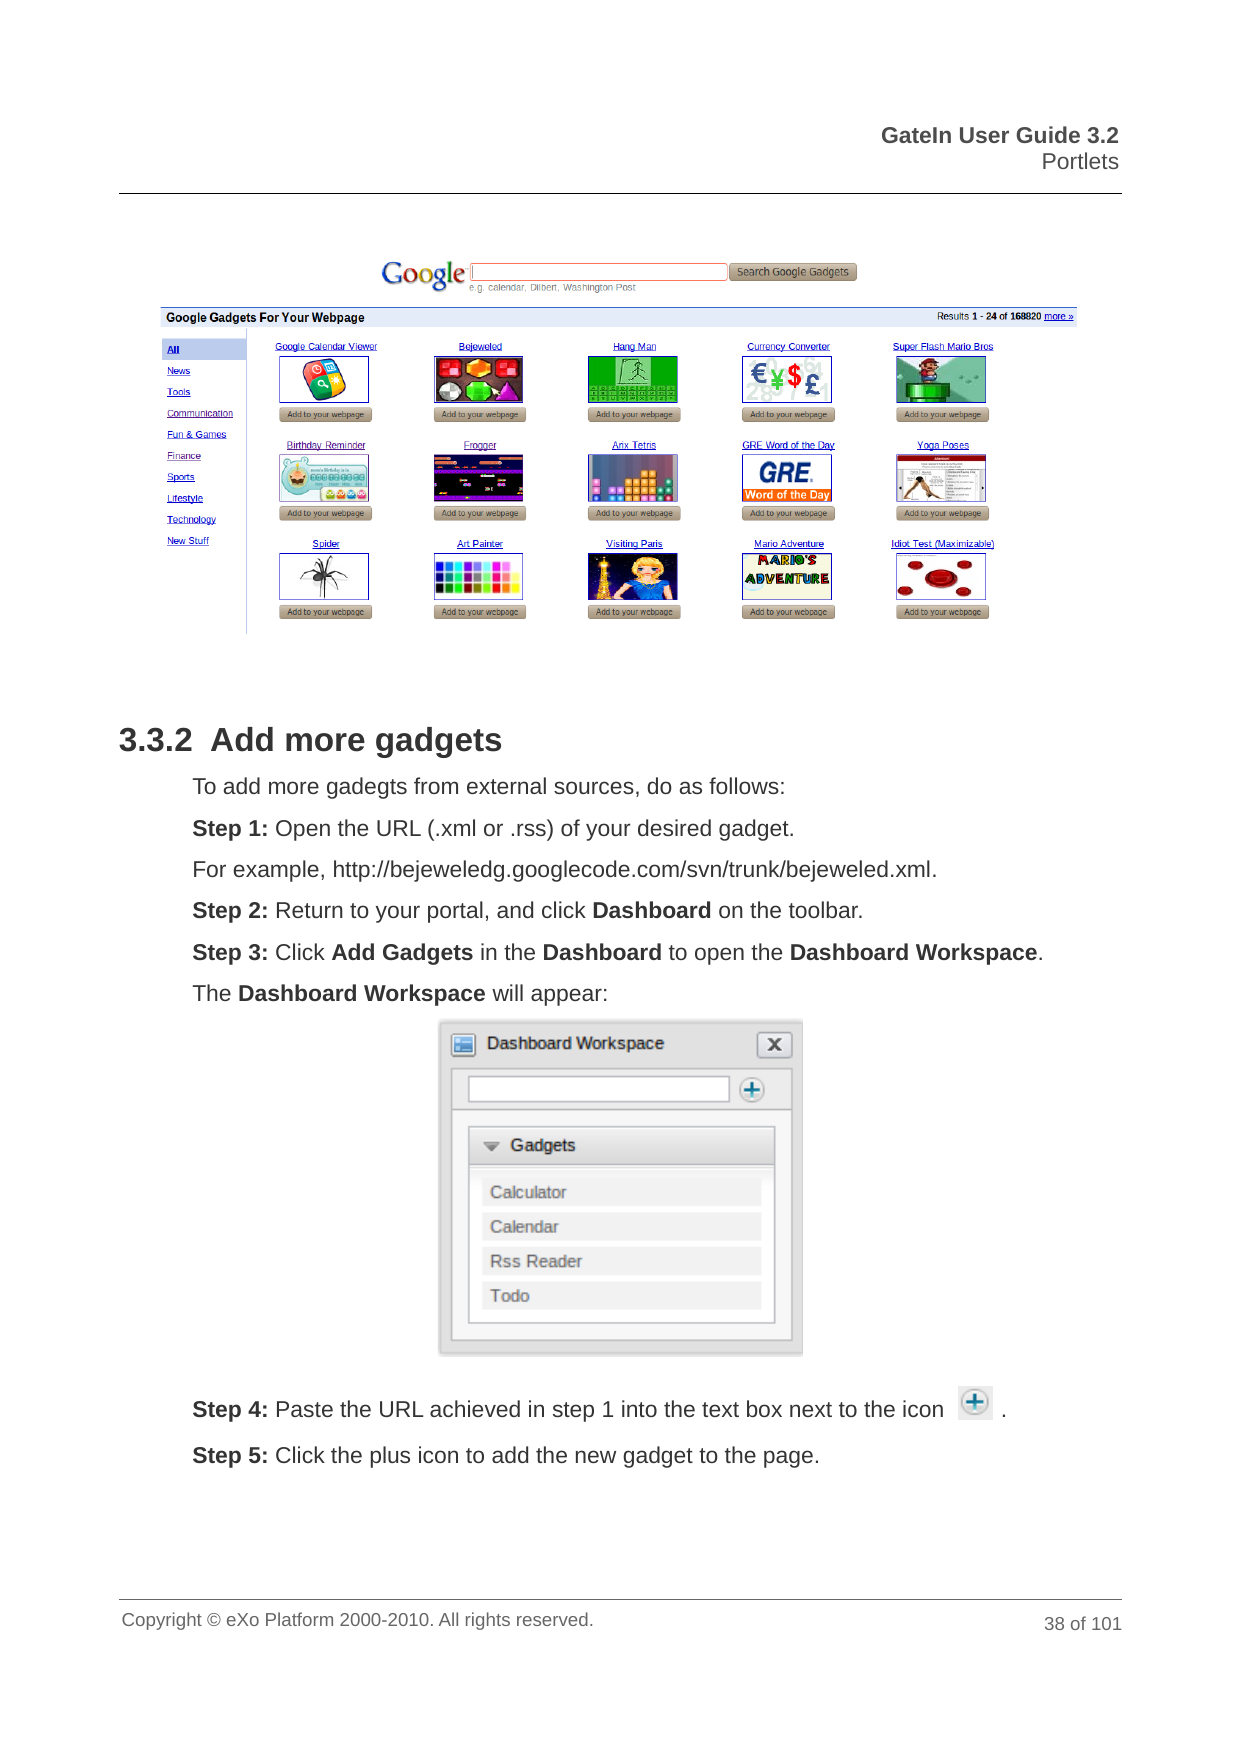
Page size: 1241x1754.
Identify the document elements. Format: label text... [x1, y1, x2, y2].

text Step 5: Click the plus icon to add the new gadget to the page. [118, 1442, 1122, 1468]
text Step 3: Click Add Gadgets in the Dashboard to open the Dashboard Workspace. [118, 939, 1122, 965]
text Step 4: Paste the URL achieved in step 1 into the text box next to the icon . [118, 1379, 1122, 1427]
text Step 1: Open the URL (.xml or .rss) of your desired gadget. [118, 814, 1122, 841]
subtitle Add more gadgets [118, 720, 1122, 758]
picture [958, 1386, 993, 1420]
picture [437, 1018, 803, 1357]
text To add more gadegts from external sources, do as follows: [118, 773, 1122, 799]
text Step 2: Return to your portal, and click Dashboard on the toolbar. [118, 897, 1122, 924]
text For example, http://bejeweledg.googlecode.com/svn/trunk/bejeweled.xml. [118, 856, 1122, 882]
text The Dashboard Workspace will appear: [118, 980, 1122, 1006]
picture [160, 250, 1082, 634]
